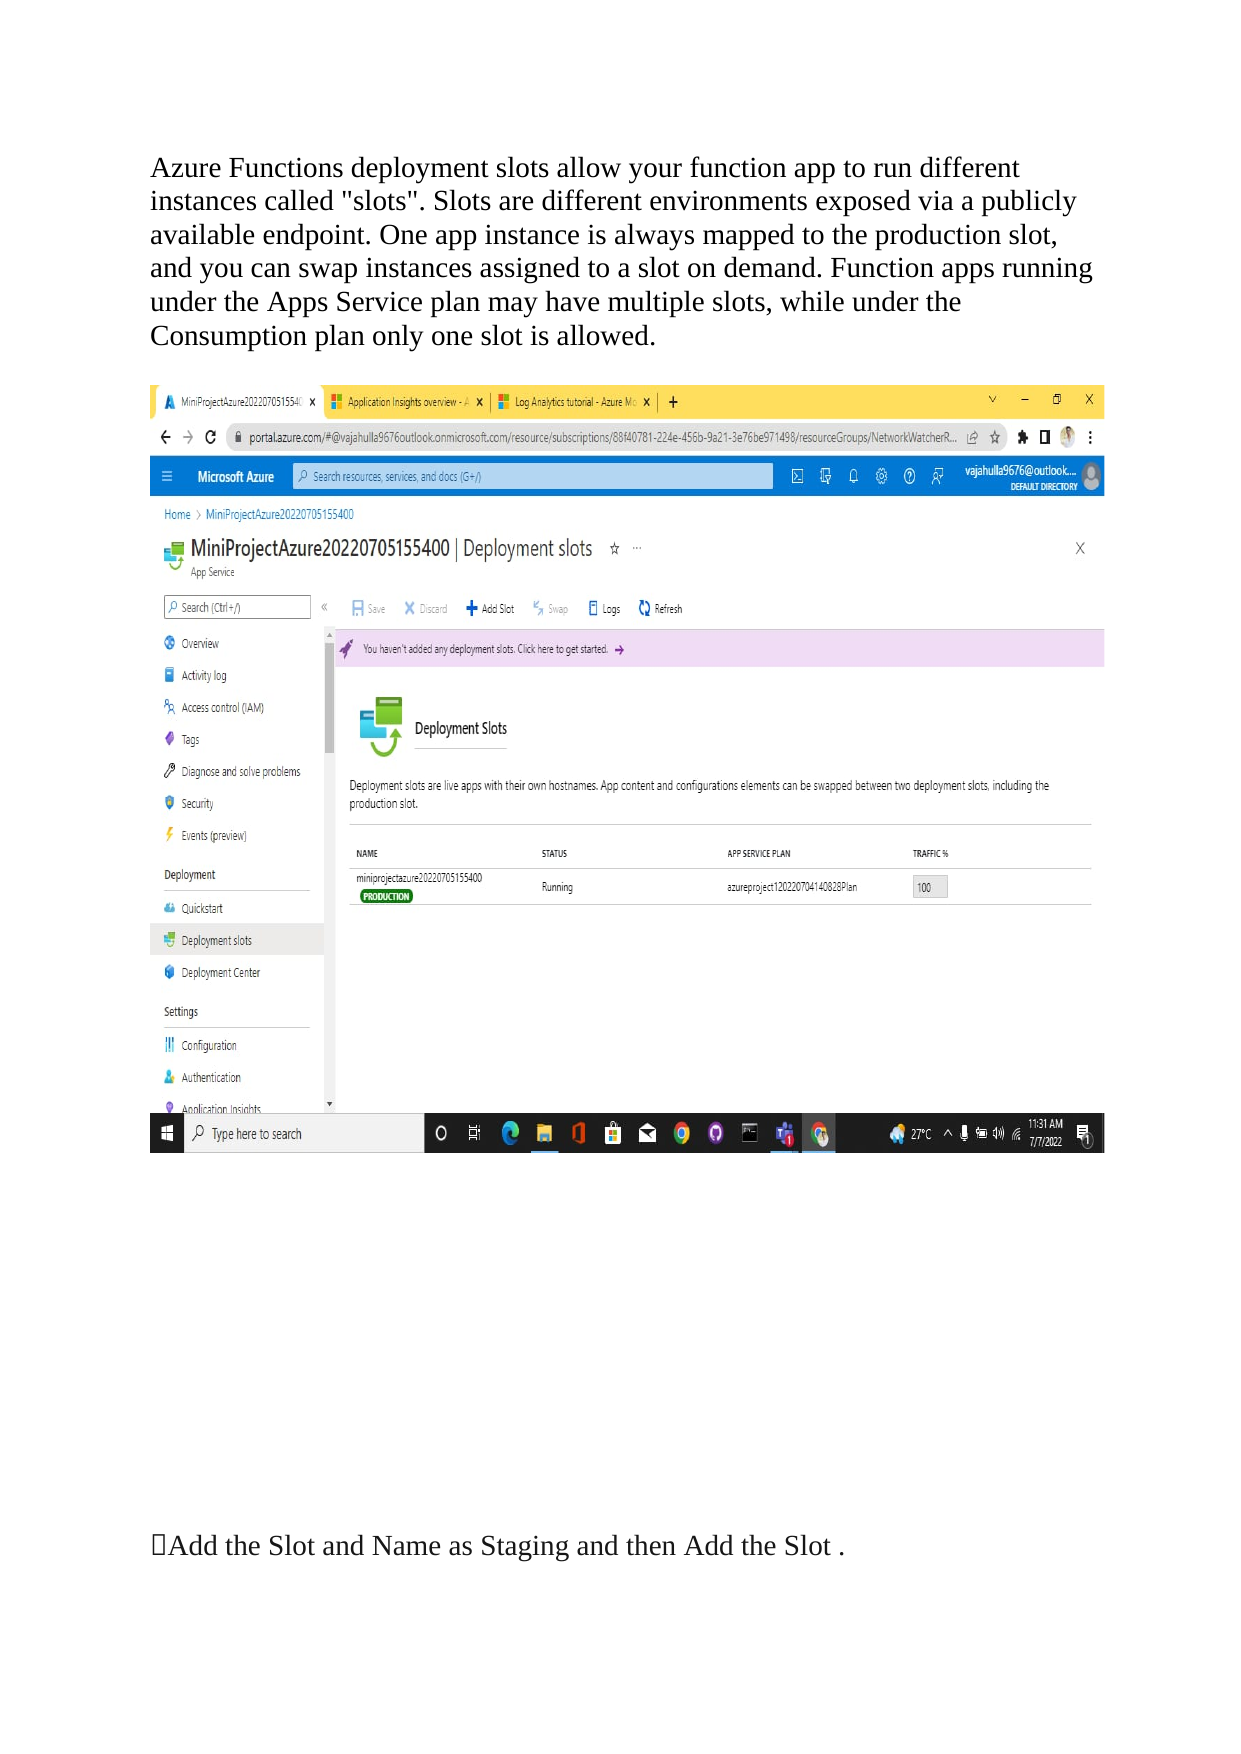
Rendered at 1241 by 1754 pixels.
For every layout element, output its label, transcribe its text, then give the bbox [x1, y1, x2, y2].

text Azure Functions deployment slots allow your function app to run different instances called "slots". Slots are different environments exposed via a publicly available endpoint. One app instance is always mapped to the production slot, and you can swap instances assigned to a slot on demand. Function apps running under the Apps Service plan may have multiple slots, while under the Consumption plan only one slot is allowed. [150, 150, 1104, 351]
picture [150, 385, 1105, 1153]
text Add the Slot and Name as Staging and then Add the Slot . [150, 1524, 1104, 1564]
